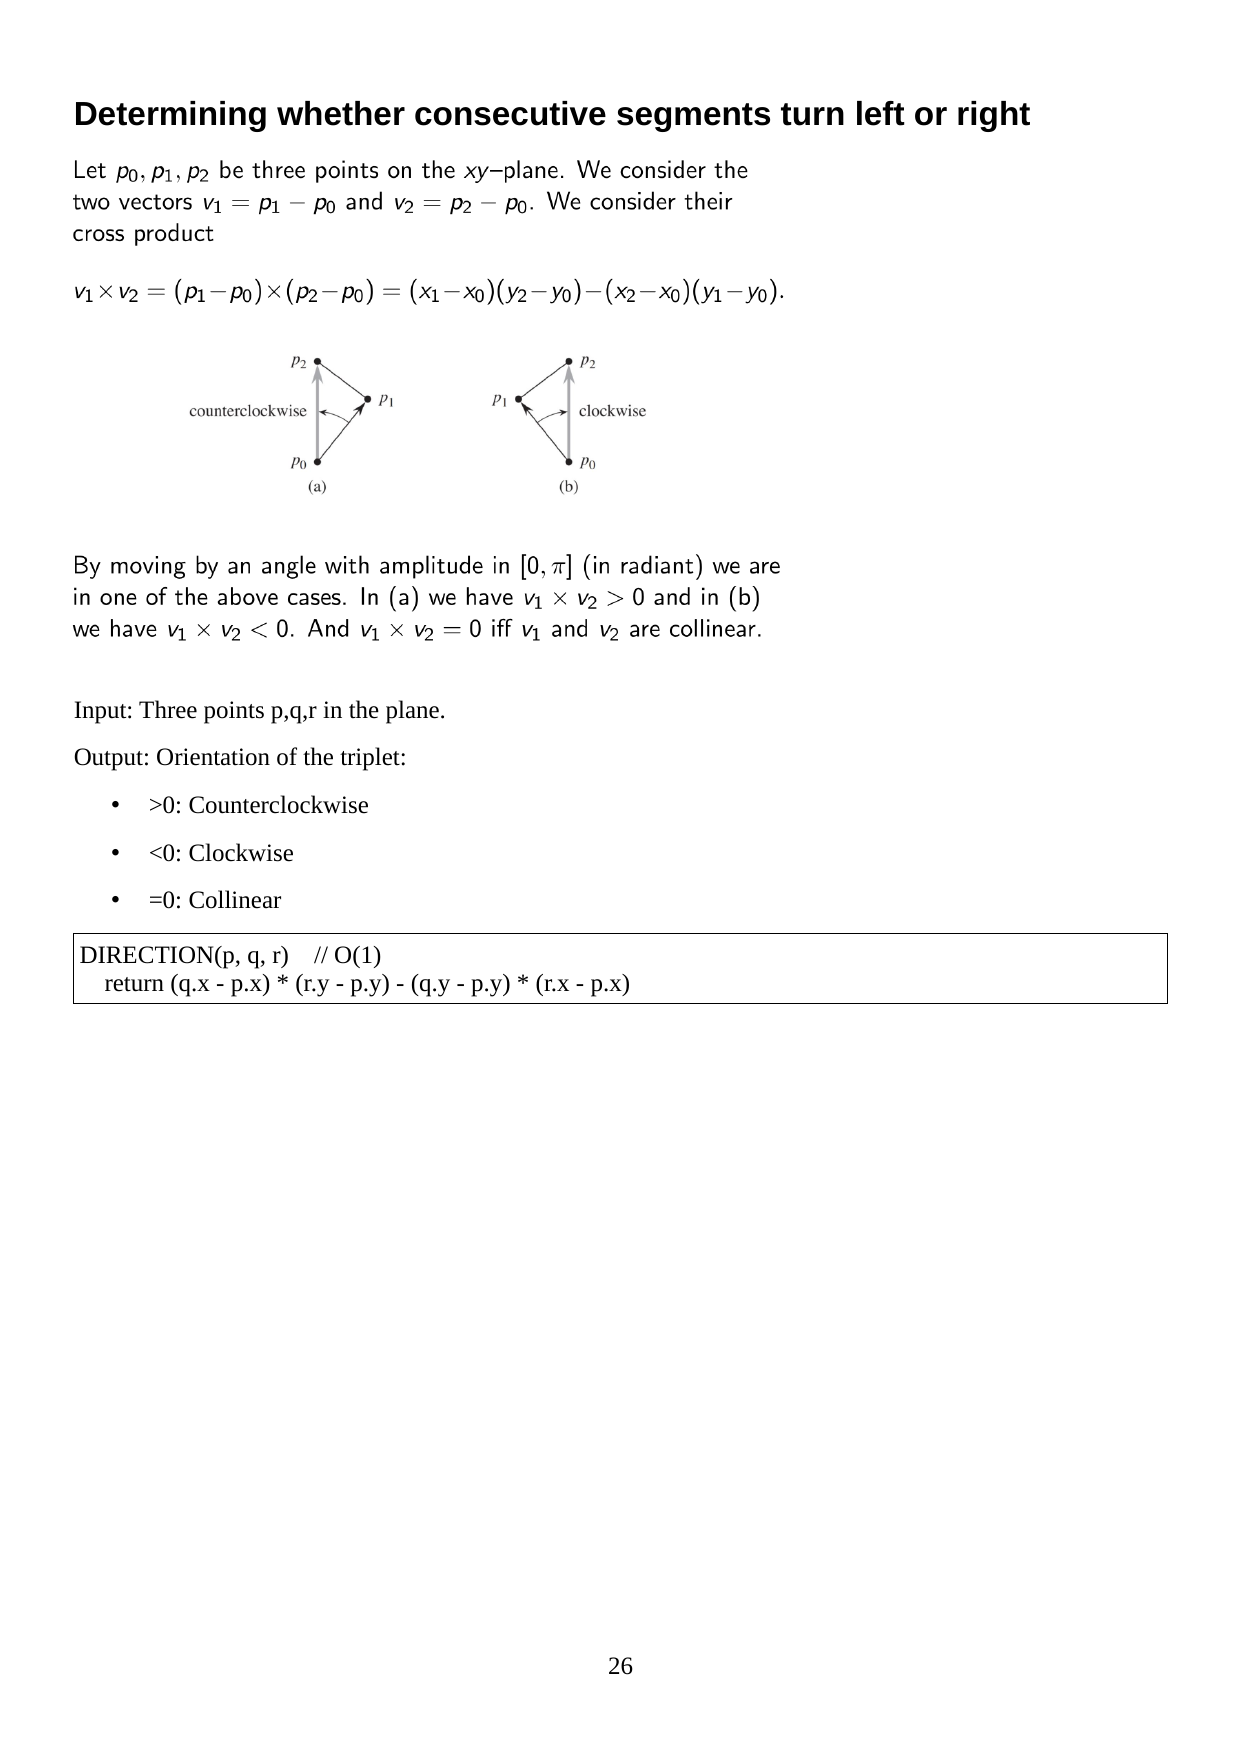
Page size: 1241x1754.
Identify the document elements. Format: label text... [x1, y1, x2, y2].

list <0: Clockwise [111, 838, 1167, 866]
picture [66, 151, 791, 643]
list >0: Counterclockwise [111, 790, 1167, 819]
text Output: Orientation of the triplet: [73, 742, 1167, 771]
text Input: Three points p,q,r in the plane. [73, 695, 1167, 724]
subtitle Determining whether consecutive segments turn left or right [73, 94, 1167, 133]
table_header DIRECTION(p, q, r) // O(1) return (q.x - p.x) * (r.y - p.y) - (q.y - p.y) * (r.x - p.x) [74, 934, 1167, 1003]
list =0: Collinear [111, 885, 1167, 914]
